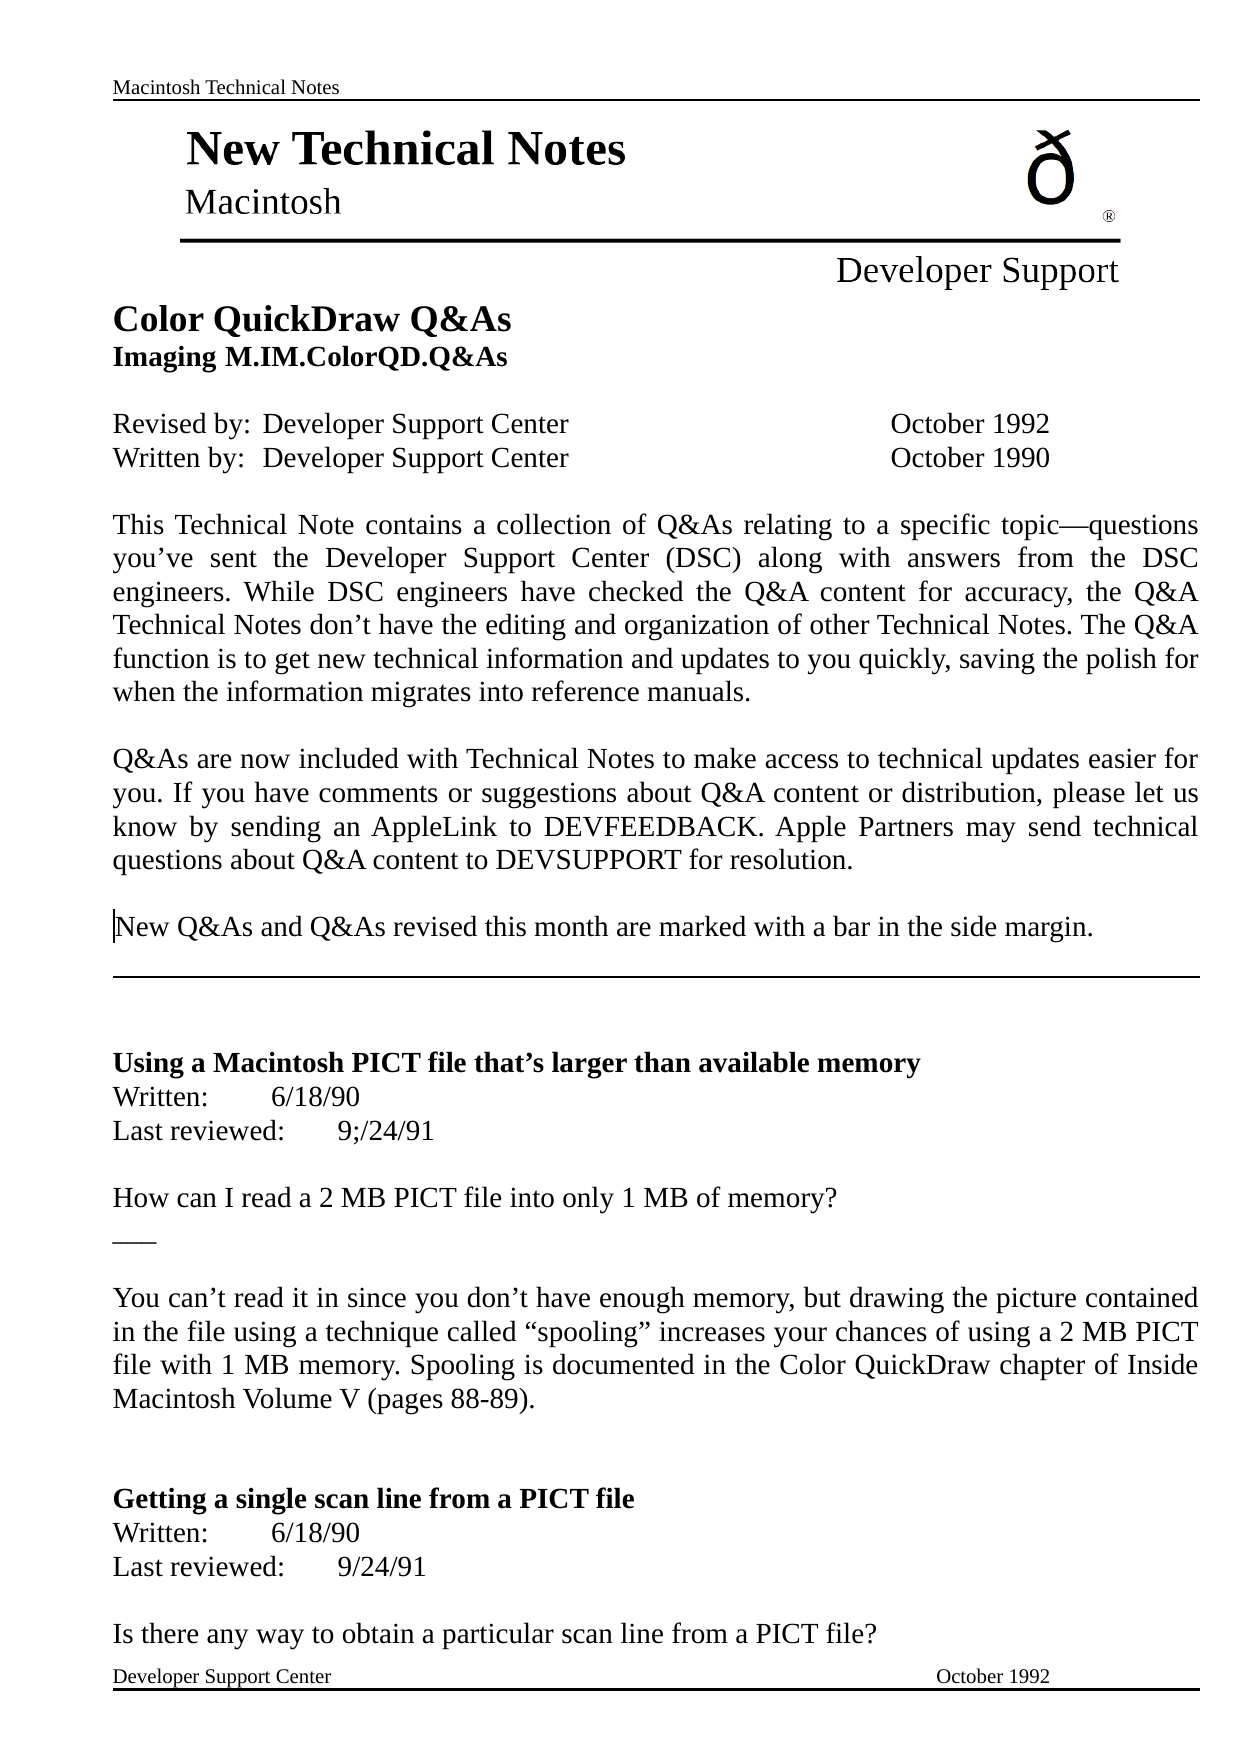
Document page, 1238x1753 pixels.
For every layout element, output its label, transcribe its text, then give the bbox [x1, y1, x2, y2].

text You can’t read it in since you don’t have enough memory, but drawing the picture contained in the file using a technique called “spooling” increases your chances of using a 2 MB PICT file with 1 MB memory. Spooling is documented in the Color QuickDraw chapter of Inside Macintosh Volume V (pages 88-89). [112, 1280, 1200, 1414]
text Written by: Developer Support Center October 1990 [112, 440, 1200, 473]
text Written: 6/18/90 [112, 1079, 1200, 1113]
text Last reviewed: 9/24/91 [112, 1549, 1200, 1582]
text Color QuickDraw Q&As [112, 296, 1200, 339]
text Revised by: Developer Support Center October 1992 [112, 406, 1200, 440]
picture [180, 125, 1133, 296]
text New Q&As and Q&As revised this month are marked with a bar in the side margin. [115, 909, 1200, 943]
text Imaging M.IM.ColorQD.Q&As [112, 339, 1200, 373]
text Getting a single scan line from a PICT file [112, 1482, 1200, 1515]
text Q&As are now included with Technical Notes to make access to technical updates easier for you. If you have comments or suggestions about Q&A content or distribution, please let us know by sending an AppleLink to DEVFEEDBACK. Apple Partners may send technical questions about Q&A content to DEVSUPPORT for resolution. [112, 742, 1200, 876]
text Last reviewed: 9;/24/91 [112, 1113, 1200, 1146]
text This Technical Note contains a collection of Q&As relating to a specific topic—questions you’ve sent the Developer Support Center (DSC) along with answers from the DSC engineers. While DSC engineers have checked the Q&A content for accuracy, the Q&A Technical Notes don’t have the editing and organization of other Technical Notes. The Q&A function is to get new technical information and updates to you quickly, saving the polish for when the information migrates into reference manuals. [112, 507, 1200, 708]
text Is there any way to obtain a particular scan line from a PICT file? [112, 1616, 1200, 1649]
text Written: 6/18/90 [112, 1515, 1200, 1549]
text How can I read a 2 MB PICT file into only 1 MB of memory? [112, 1180, 1200, 1213]
text Using a Macintosh PICT file that’s larger than available memory [112, 1046, 1200, 1079]
text ___ [112, 1213, 1200, 1247]
